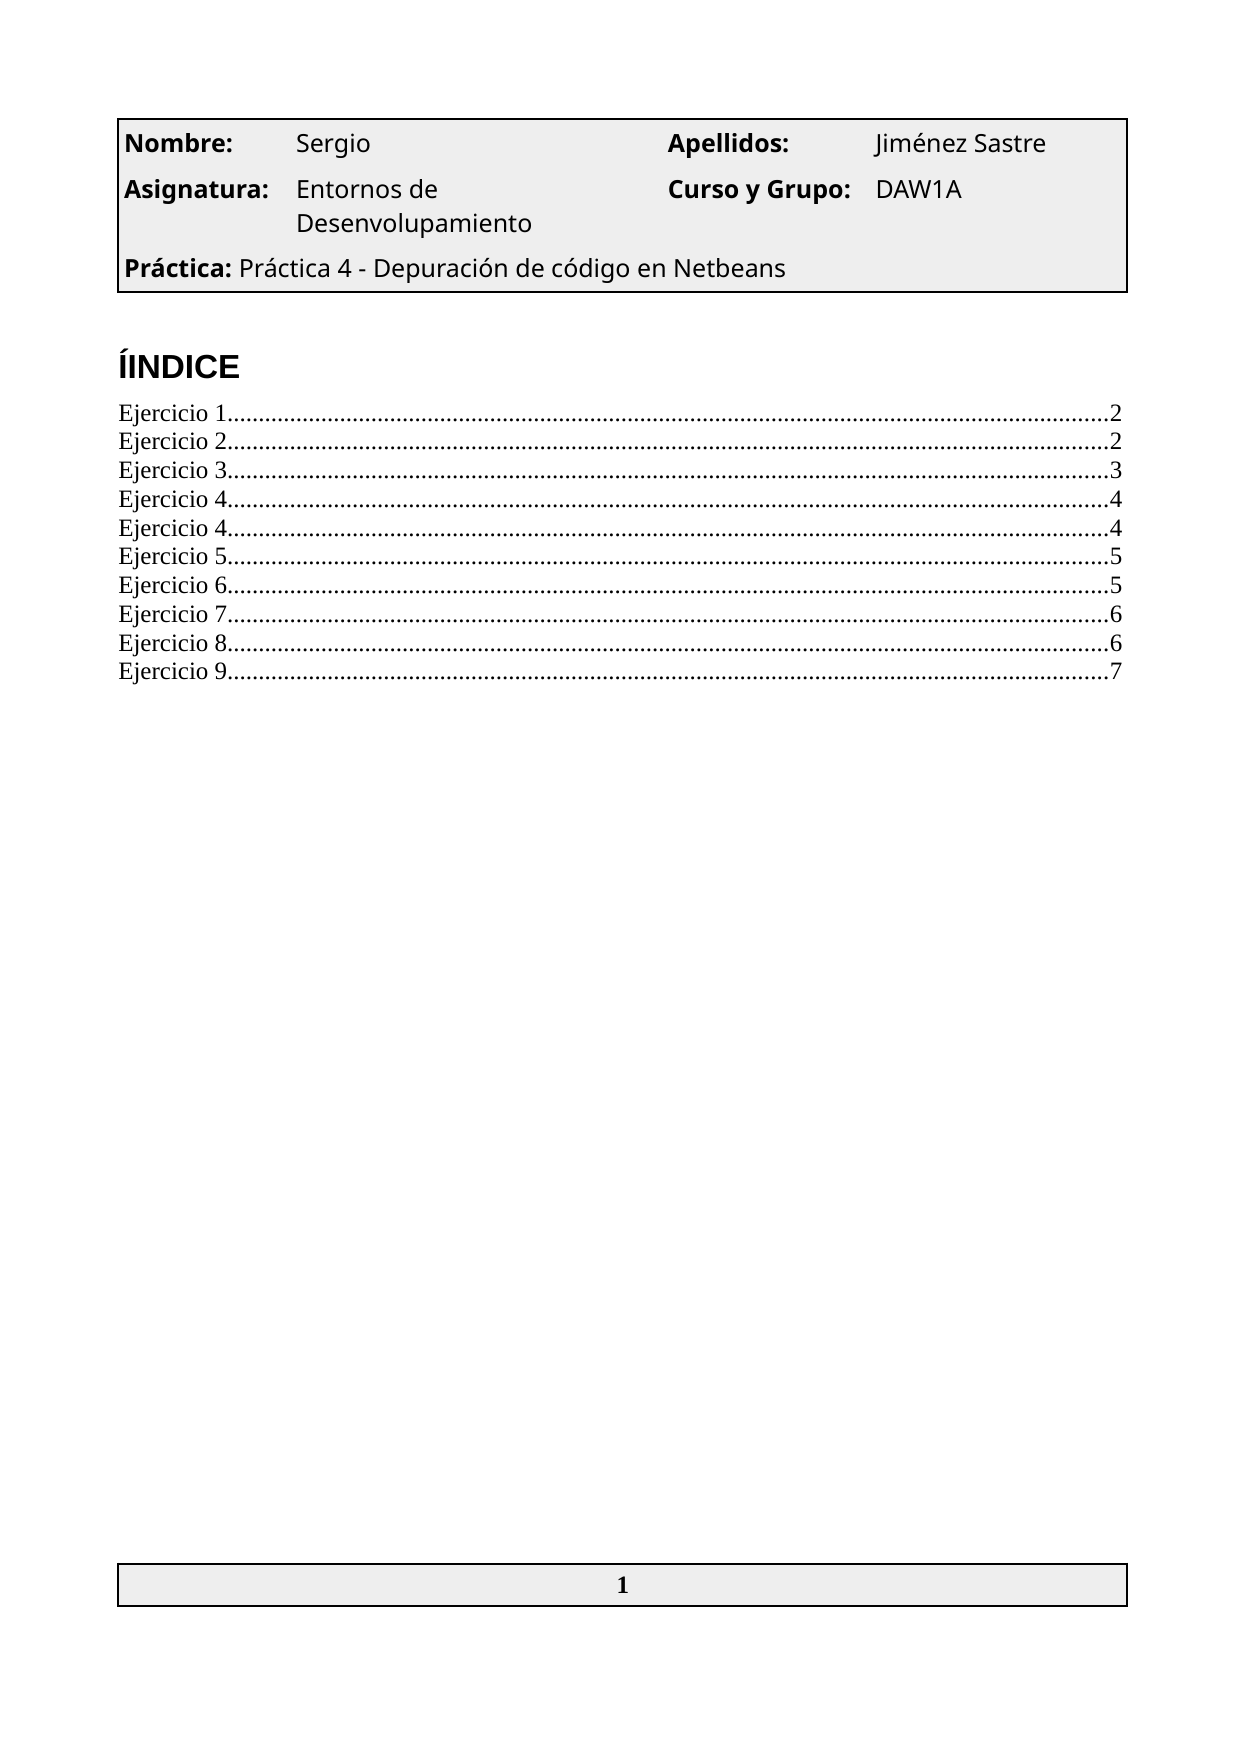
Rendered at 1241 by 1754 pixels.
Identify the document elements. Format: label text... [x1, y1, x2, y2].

text Ejercicio 1 2 [118, 398, 1122, 426]
text Ejercicio 3 3 [118, 455, 1122, 484]
text Ejercicio 6 5 [118, 570, 1122, 599]
text Ejercicio 7 6 [118, 599, 1122, 628]
text Ejercicio 2 2 [118, 426, 1122, 455]
text Ejercicio 5 5 [118, 541, 1122, 570]
text Ejercicio 8 6 [118, 628, 1122, 656]
text Ejercicio 9 7 [118, 656, 1122, 685]
subtitle ÍINDICE [118, 347, 1122, 385]
text Ejercicio 4 4 [118, 513, 1122, 541]
text Ejercicio 4 4 [118, 484, 1122, 513]
